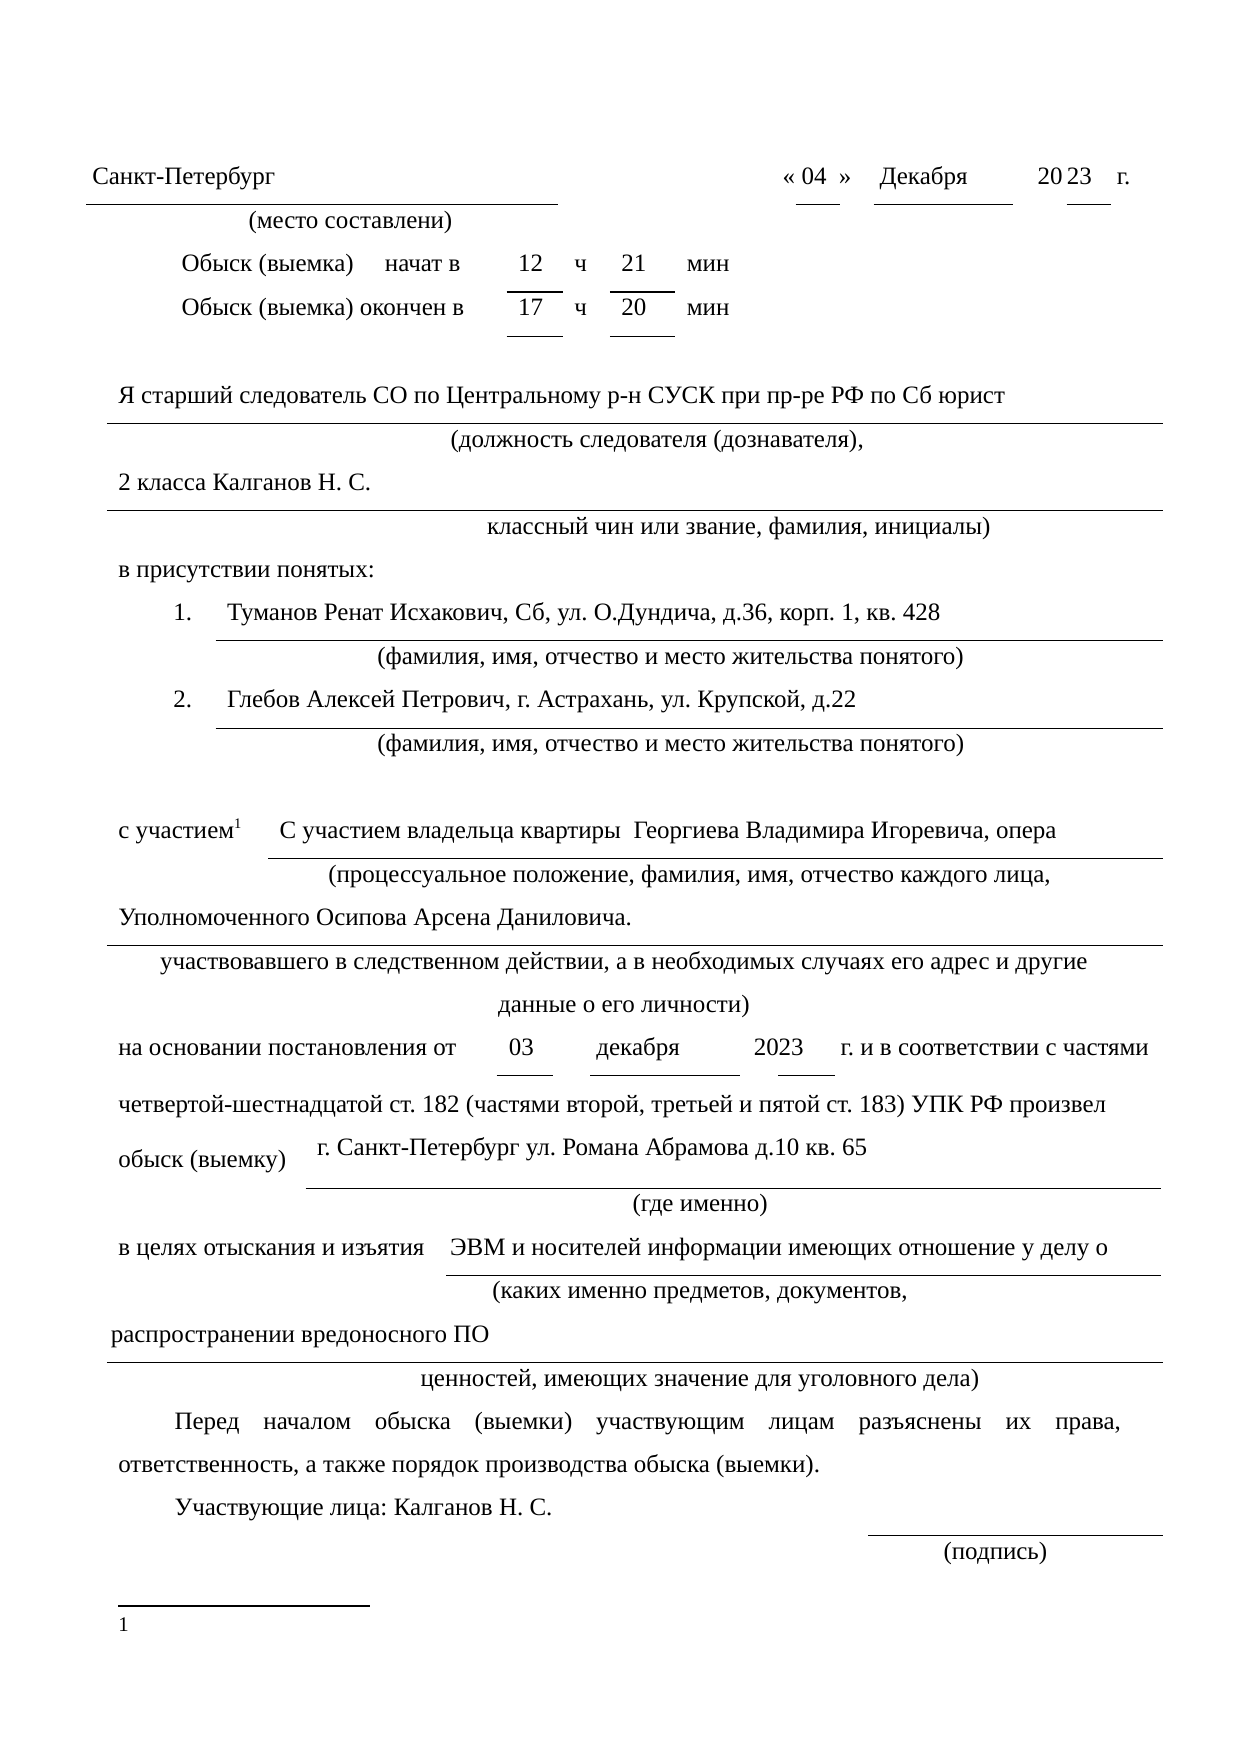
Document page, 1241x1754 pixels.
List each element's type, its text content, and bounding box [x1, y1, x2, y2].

table_cell 17 [507, 293, 563, 336]
text классный чин или звание, фамилия, инициалы) [454, 511, 1122, 540]
table_header распространении вредоносного ПО [107, 1319, 1163, 1362]
table_header ЭВМ и носителей информации имеющих отношение у делу о [446, 1232, 1161, 1274]
table_header Туманов Ренат Исхакович, Сб, ул. О.Дундича, д.36, корп. 1, кв. 428 [216, 597, 1163, 640]
text четвертой-шестнадцатой ст. 182 (частями второй, третьей и пятой ст. 183) УПК РФ произвел [118, 1089, 1122, 1117]
text участвовавшего в следственном действии, а в необходимых случаях его адрес и другие данные о его личности) [118, 946, 1129, 1018]
table_header г. и в соответствии с частями [835, 1032, 1166, 1075]
text (место составлени) [109, 205, 454, 234]
table_header 1. [162, 597, 216, 640]
table_header с участием [107, 815, 268, 858]
table_header 23 [778, 1032, 834, 1075]
table_header обыск (выемку) [107, 1132, 306, 1187]
table_cell Обыск (выемка) окончен в [170, 291, 507, 336]
table_header 2. [162, 684, 216, 727]
table_header г. [1111, 161, 1154, 204]
table_header » [840, 161, 873, 204]
table_header Участвующие лица: Калганов Н. С. [107, 1492, 868, 1535]
table_header на основании постановления от [112, 1032, 497, 1075]
table_header [553, 1032, 590, 1075]
text (процессуальное положение, фамилия, имя, отчество каждого лица, [249, 859, 1129, 887]
table_header Глебов Алексей Петрович, г. Астрахань, ул. Крупской, д.22 [216, 684, 1163, 727]
text (каких именно предметов, документов, [277, 1276, 1122, 1304]
table_header Я старший следователь СО по Центральному р-н СУСК при пр-ре РФ по Сб юрист [107, 380, 1163, 423]
table_cell мин [675, 291, 1070, 336]
text ценностей, имеющих значение для уголовного дела) [277, 1363, 1122, 1392]
table_header Уполномоченного Осипова Арсена Даниловича. [107, 902, 1163, 945]
table_header 12 [507, 249, 563, 291]
table_header С участием владельца квартиры Георгиева Владимира Игоревича, опера [268, 815, 1163, 858]
text (подпись) [868, 1536, 1122, 1565]
table_header декабря [590, 1032, 739, 1075]
table_header Обыск (выемка) начат в [170, 249, 507, 291]
table_header в целях отыскания и изъятия [107, 1232, 446, 1274]
text Перед началом обыска (выемки) участвующим лицам разъяснены их права, ответственность, а также порядок производства обыска (выемки). [118, 1406, 1122, 1478]
text (фамилия, имя, отчество и место жительства понятого) [212, 641, 1129, 670]
table_header 23 [1067, 161, 1111, 204]
table_header Санкт-Петербург [86, 161, 558, 204]
table_header « [558, 161, 796, 204]
table_cell ч [563, 291, 610, 336]
text (фамилия, имя, отчество и место жительства понятого) [212, 728, 1129, 757]
table_header мин [675, 249, 1070, 291]
table_cell 20 [610, 293, 675, 336]
table_header 21 [610, 249, 675, 291]
table_header 03 [497, 1032, 553, 1075]
text (должность следователя (дознавателя), [118, 424, 1122, 452]
table_header 04 [796, 161, 840, 204]
table_header 2 класса Калганов Н. С. [107, 467, 1163, 510]
text (где именно) [277, 1188, 1122, 1217]
table_header Декабря [874, 161, 1013, 204]
table_header 20 [740, 1032, 778, 1075]
text в присутствии понятых: [118, 554, 1122, 583]
table_header г. Санкт-Петербург ул. Романа Абрамова д.10 кв. 65 [306, 1132, 1161, 1187]
table_header 20 [1013, 161, 1067, 204]
table_header [868, 1492, 1163, 1535]
table_header ч [563, 249, 610, 291]
